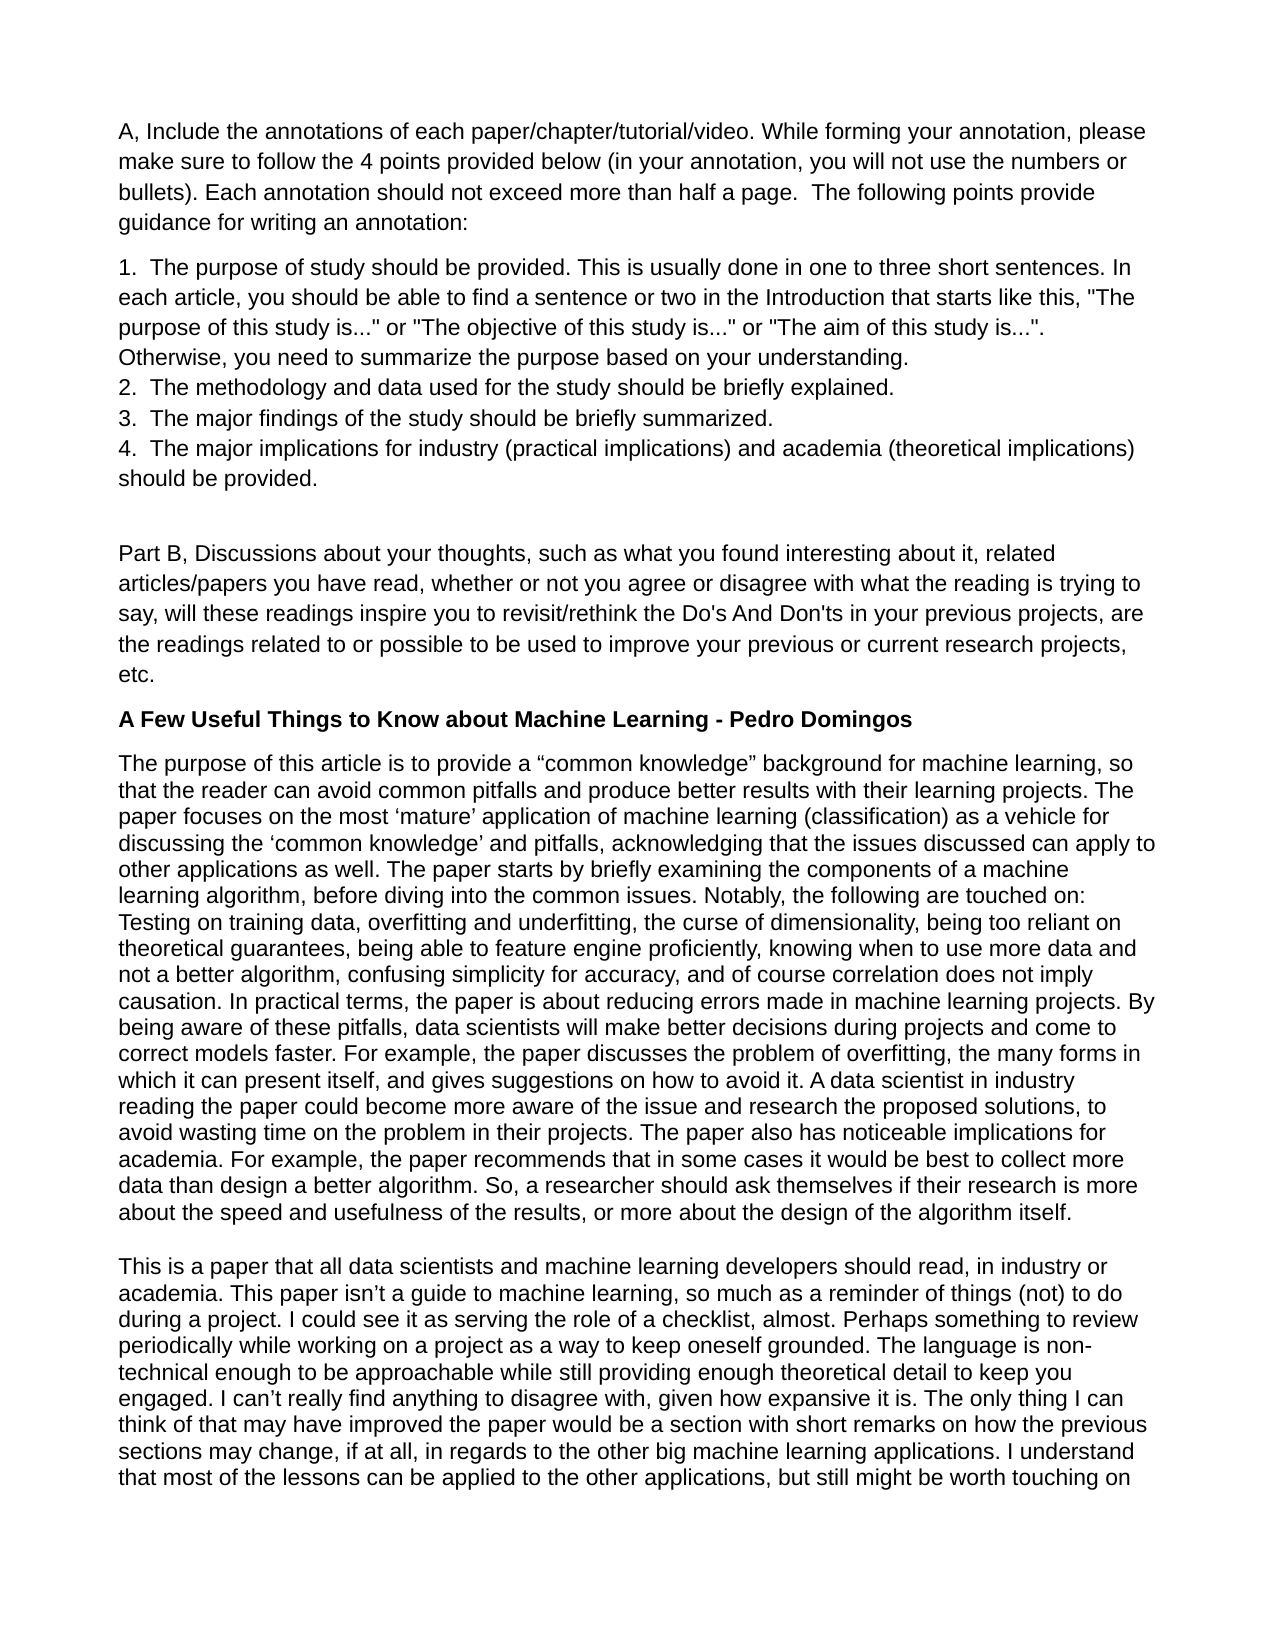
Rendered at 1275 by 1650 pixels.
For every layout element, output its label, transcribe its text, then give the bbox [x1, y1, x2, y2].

text The purpose of this article is to provide a “common knowledge” background for machine learning, so that the reader can avoid common pitfalls and produce better results with their learning projects. The paper focuses on the most ‘mature’ application of machine learning (classification) as a vehicle for discussing the ‘common knowledge’ and pitfalls, acknowledging that the issues discussed can apply to other applications as well. The paper starts by briefly examining the components of a machine learning algorithm, before diving into the common issues. Notably, the following are touched on: Testing on training data, overfitting and underfitting, the curse of dimensionality, being too reliant on theoretical guarantees, being able to feature engine proficiently, knowing when to use more data and not a better algorithm, confusing simplicity for accuracy, and of course correlation does not imply causation. In practical terms, the paper is about reducing errors made in machine learning projects. By being aware of these pitfalls, data scientists will make better decisions during projects and come to correct models faster. For example, the paper discusses the problem of overfitting, the many forms in which it can present itself, and gives suggestions on how to avoid it. A data scientist in industry reading the paper could become more aware of the issue and research the proposed solutions, to avoid wasting time on the problem in their projects. The paper also has noticeable implications for academia. For example, the paper recommends that in some cases it would be best to collect more data than design a better algorithm. So, a researcher should ask themselves if their research is more about the speed and usefulness of the results, or more about the design of the algorithm itself. [118, 750, 1157, 1225]
text A Few Useful Things to Know about Machine Learning - Pedro Domingos [118, 706, 1157, 732]
text 1. The purpose of study should be provided. This is usually done in one to three short sentences. In each article, you should be able to find a sentence or two in the Introduction that starts like this, "The purpose of this study is..." or "The objective of this study is..." or "The aim of this study is...". Otherwise, you need to summarize the purpose based on your understanding. 2. The methodology and data used for the study should be briefly explained. 3. The major findings of the study should be briefly summarized. 4. The major implications for industry (practical implications) and academia (theoretical implications) should be provided. [118, 253, 1157, 491]
text A, Include the annotations of each paper/chapter/tutorial/video. While forming your annotation, please make sure to follow the 4 points provided below (in your annotation, you will not use the numbers or bullets). Each annotation should not exceed more than half a page. The following points provide guidance for writing an annotation: [118, 118, 1157, 235]
text Part B, Discussions about your thoughts, such as what you found interesting about it, related articles/papers you have read, whether or not you agree or disagree with what the reading is trying to say, will these readings inspire you to revisit/rethink the Do's And Don'ts in your previous projects, are the readings related to or possible to be used to improve your previous or current research projects, etc. [118, 510, 1157, 687]
text This is a paper that all data scientists and machine learning developers should read, in industry or academia. This paper isn’t a guide to machine learning, so much as a reminder of things (not) to do during a project. I could see it as serving the role of a checklist, almost. Perhaps something to review periodically while working on a project as a way to keep oneself grounded. The language is non-technical enough to be approachable while still providing enough theoretical detail to keep you engaged. I can’t really find anything to disagree with, given how expansive it is. The only thing I can think of that may have improved the paper would be a section with short remarks on how the previous sections may change, if at all, in regards to the other big machine learning applications. I understand that most of the lessons can be applied to the other applications, but still might be worth touching on [118, 1253, 1157, 1490]
